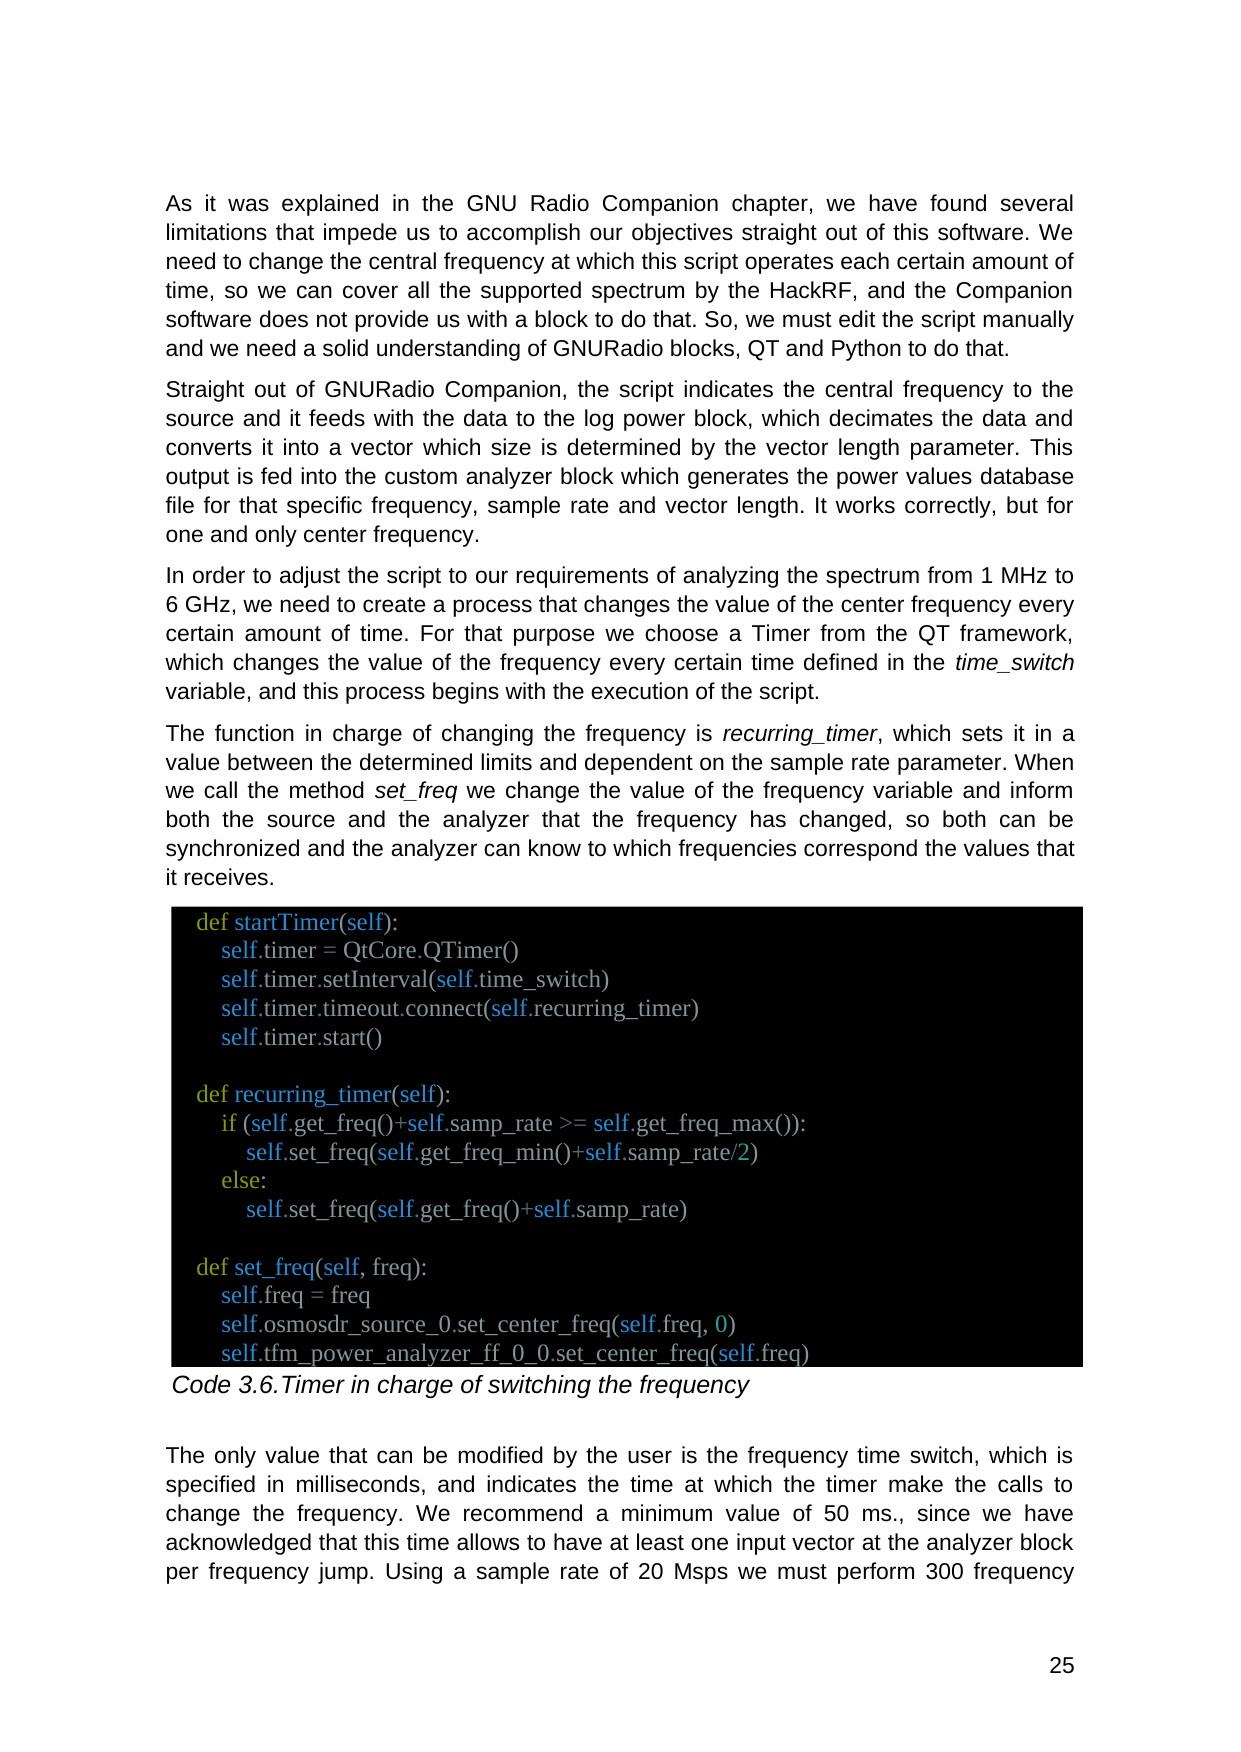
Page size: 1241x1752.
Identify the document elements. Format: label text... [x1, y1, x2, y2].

text As it was explained in the GNU Radio Companion chapter, we have found several limitations that impede us to accomplish our objectives straight out of this software. We need to change the central frequency at which this script operates each certain amount of time, so we can cover all the supported spectrum by the HackRF, and the Companion software does not provide us with a block to do that. So, we must edit the script manually and we need a solid understanding of GNURadio blocks, QT and Python to do that. [165, 190, 1075, 361]
text The function in charge of changing the frequency is recurring_timer, which sets it in a value between the determined limits and dependent on the sample rate parameter. When we call the method set_freq we change the value of the frequency variable and inform both the source and the analyzer that the frequency has changed, so both can be synchronized and the analyzer can know to which frequencies correspond the values that it receives. [165, 719, 1075, 891]
text The only value that can be modified by the user is the frequency time switch, which is specified in milliseconds, and indicates the time at which the timer make the calls to change the frequency. We recommend a minimum value of 50 ms., since we have acknowledged that this time allows to have at least one input vector at the analyzer block per frequency jump. Using a sample rate of 20 Msps we must perform 300 frequency [165, 1442, 1075, 1585]
text Straight out of GNURadio Companion, the script indicates the central frequency to the source and it feeds with the data to the log power block, which decimates the data and converts it into a vector which size is determined by the vector length parameter. This output is fed into the custom analyzer block which generates the power values database file for that specific frequency, sample rate and vector length. It works correctly, but for one and only center frequency. [165, 376, 1075, 547]
text Code 3.6.Timer in charge of switching the frequency [171, 1367, 1083, 1398]
text In order to adjust the script to our requirements of analyzing the spectrum from 1 MHz to 6 GHz, we need to create a process that changes the value of the center frequency every certain amount of time. For that purpose we choose a Timer from the QT framework, which changes the value of the frequency every certain time defined in the time_switch variable, and this process begins with the execution of the script. [165, 562, 1075, 704]
